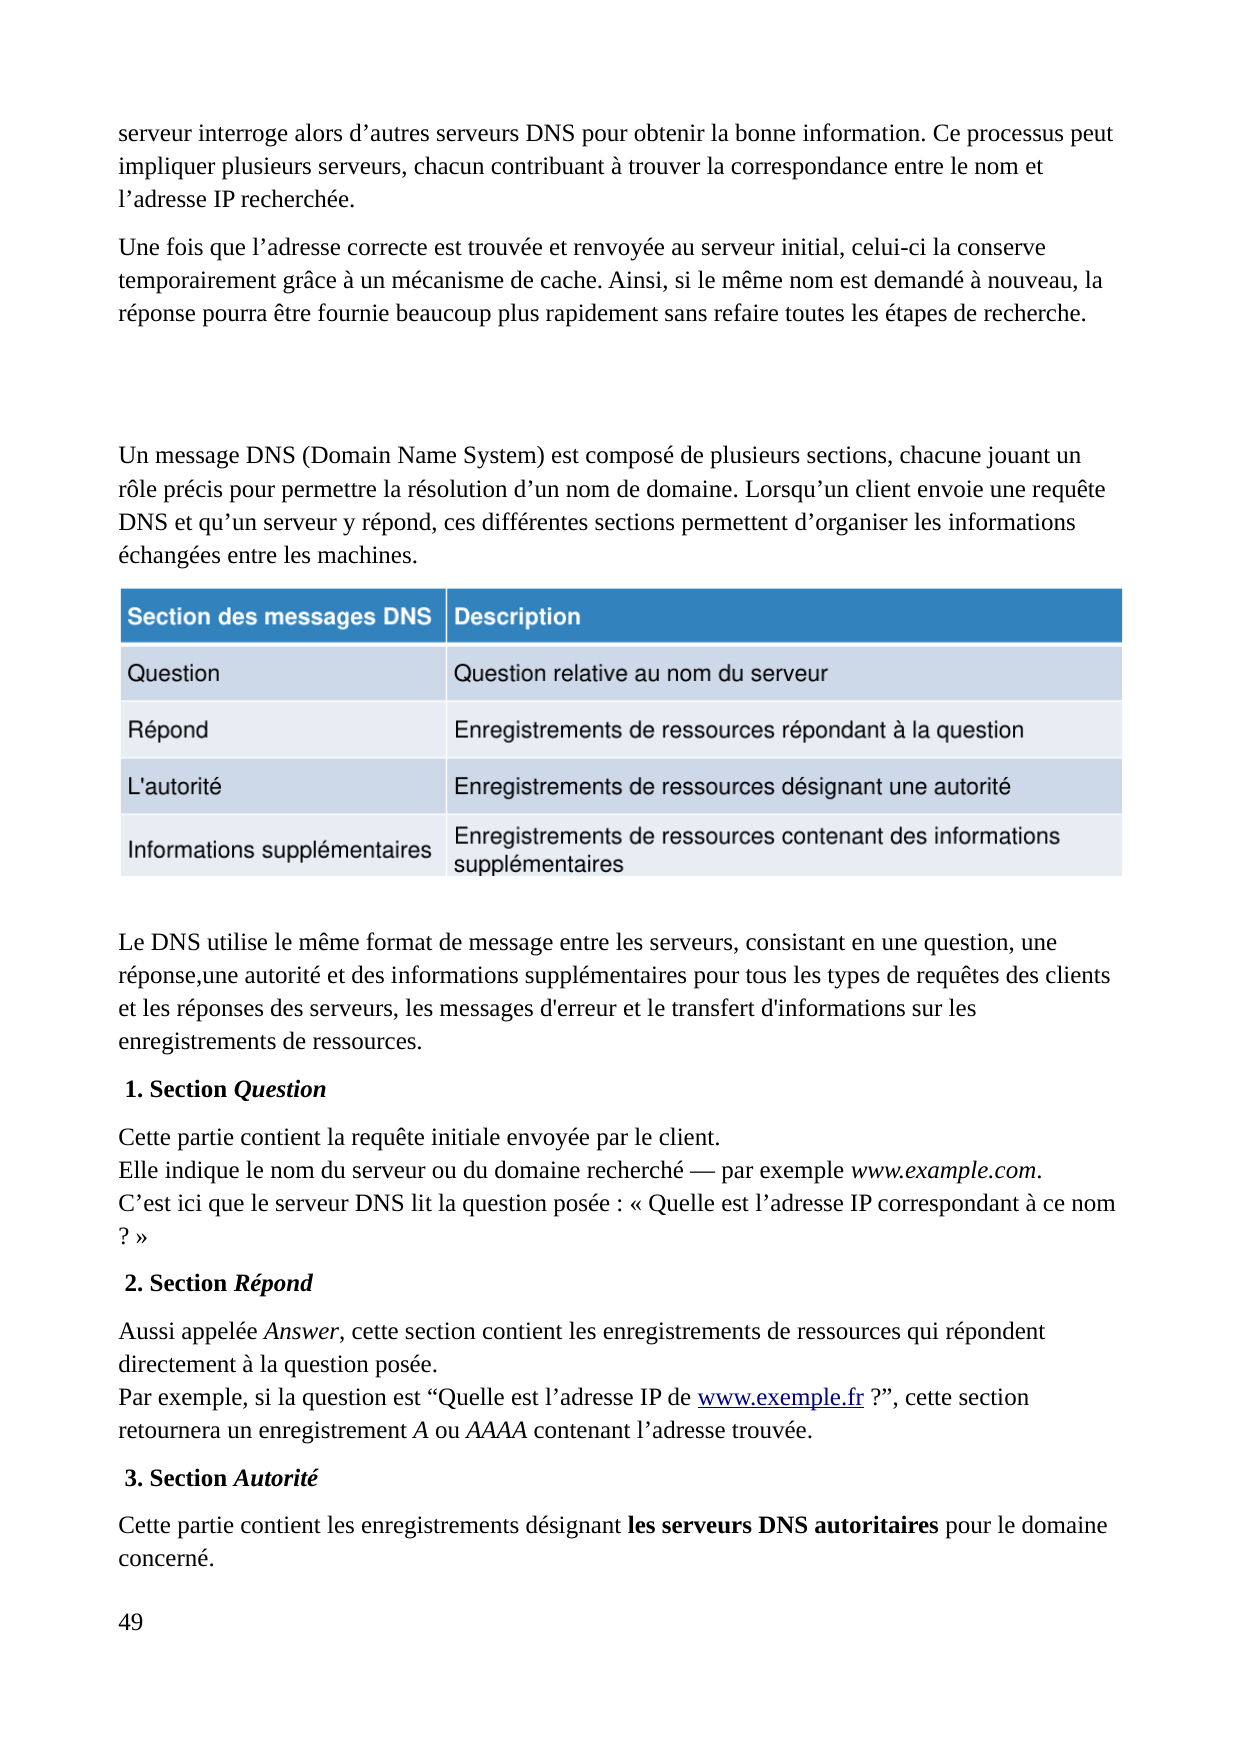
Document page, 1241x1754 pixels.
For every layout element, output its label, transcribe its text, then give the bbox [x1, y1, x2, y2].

text 2. Section Répond [118, 1268, 1122, 1297]
text Aussi appelée Answer, cette section contient les enregistrements de ressources qui répondent directement à la question posée. Par exemple, si la question est “Quelle est l’adresse IP de www.exemple.fr ?”, cette section retournera un enregistrement A ou AAAA contenant l’adresse trouvée. [118, 1316, 1122, 1444]
text 1. Section Question [118, 1074, 1122, 1103]
text Cette partie contient les enregistrements désignant les serveurs DNS autoritaires pour le domaine concerné. [118, 1510, 1122, 1572]
text Un message DNS (Domain Name System) est composé de plusieurs sections, chacune jouant un rôle précis pour permettre la résolution d’un nom de domaine. Lorsqu’un client envoie une requête DNS et qu’un serveur y répond, ces différentes sections permettent d’organiser les informations échangées entre les machines. [118, 441, 1122, 568]
text Le DNS utilise le même format de message entre les serveurs, consistant en une question, une réponse,une autorité et des informations supplémentaires pour tous les types de requêtes des clients et les réponses des serveurs, les messages d'erreur et le transfert d'informations sur les enregistrements de ressources. [118, 927, 1122, 1055]
text 3. Section Autorité [118, 1463, 1122, 1491]
text Une fois que l’adresse correcte est trouvée et renvoyée au serveur initial, celui-ci la conserve temporairement grâce à un mécanisme de cache. Ainsi, si le même nom est demandé à nouveau, la réponse pourra être fournie beaucoup plus rapidement sans refaire toutes les étapes de recherche. [118, 232, 1122, 327]
text serveur interroge alors d’autres serveurs DNS pour obtenir la bonne information. Ce processus peut impliquer plusieurs serveurs, chacun contribuant à trouver la correspondance entre le nom et l’adresse IP recherchée. [118, 118, 1122, 213]
text Cette partie contient la requête initiale envoyée par le client. Elle indique le nom du serveur ou du domaine recherché — par exemple www.example.com. C’est ici que le serveur DNS lit la question posée : « Quelle est l’adresse IP correspondant à ce nom ? » [118, 1122, 1122, 1249]
picture [118, 587, 1123, 876]
